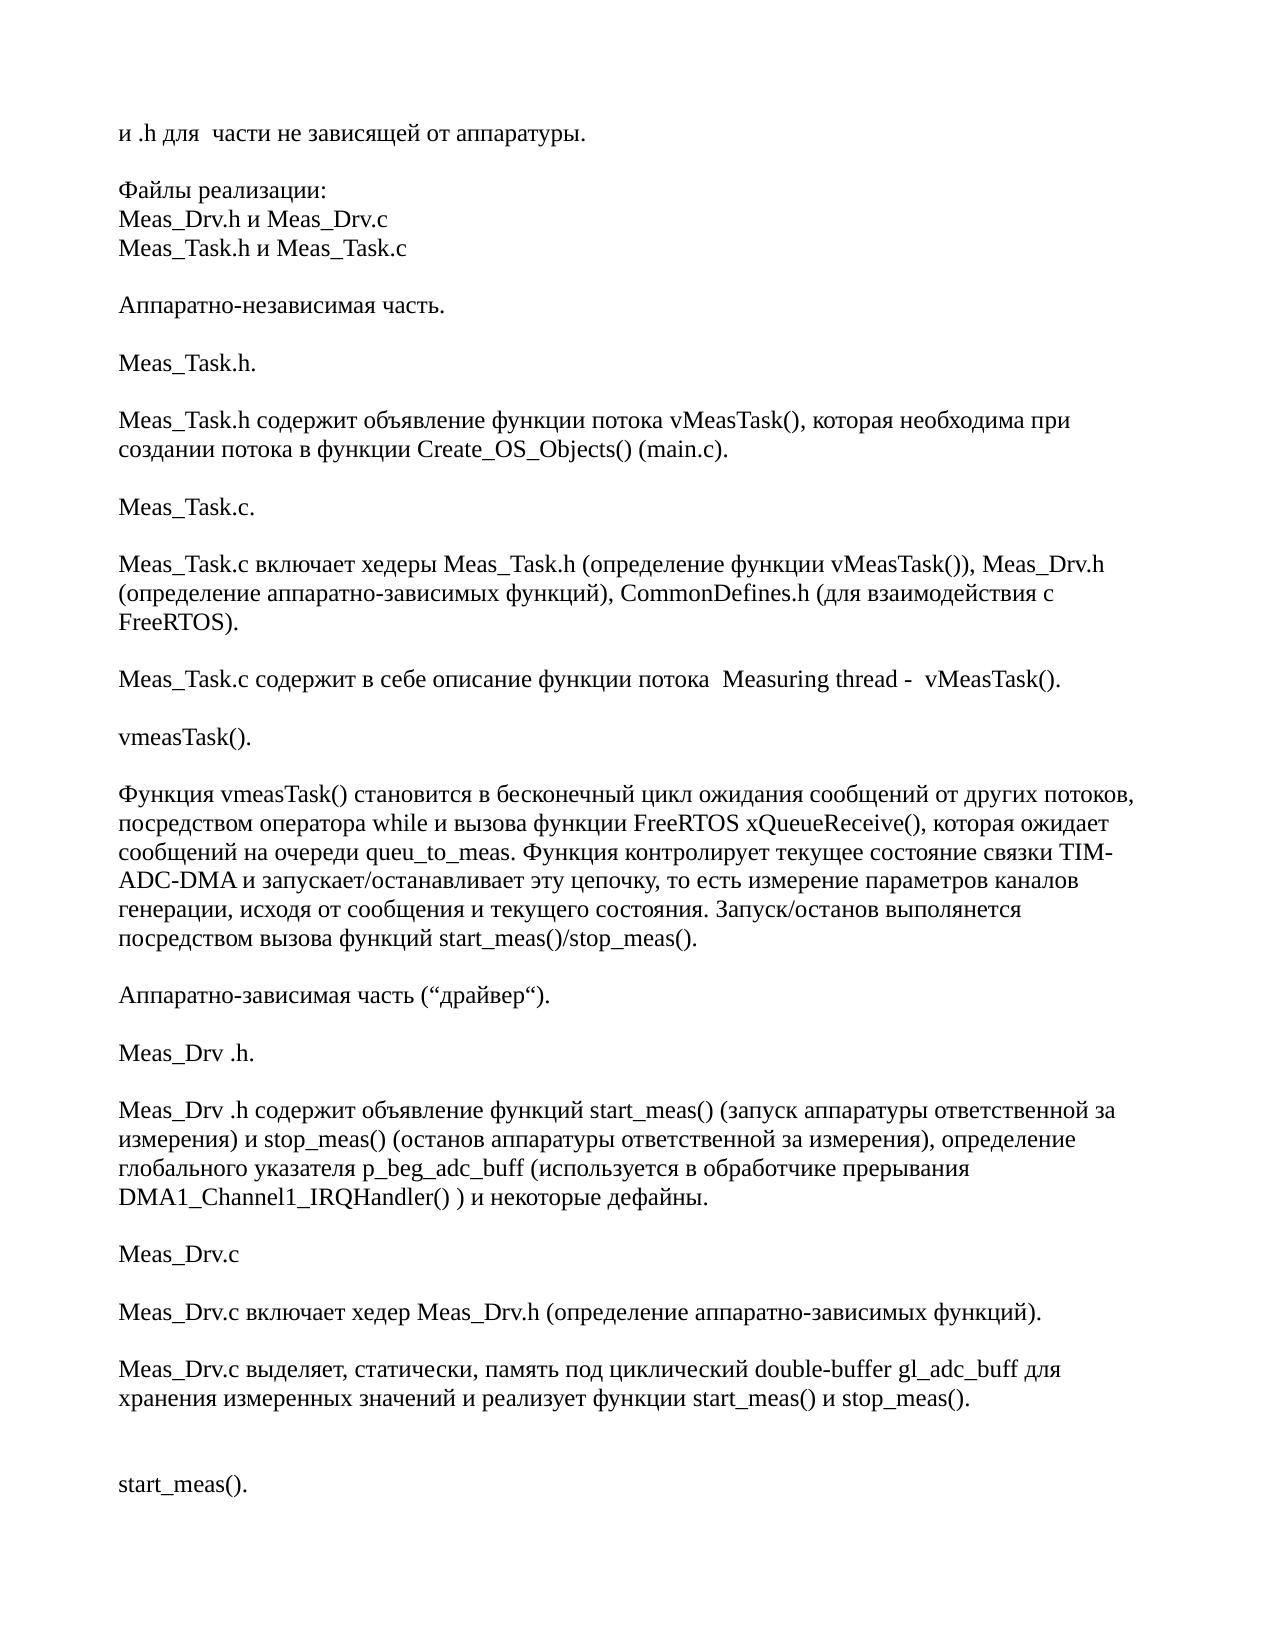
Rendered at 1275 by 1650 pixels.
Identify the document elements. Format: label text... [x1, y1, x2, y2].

text Meas_Task.h содержит объявление функции потока vMeasTask(), которая необходима при создании потока в функции Create_OS_Objects() (main.c). [118, 406, 1157, 463]
text Meas_Task.c содержит в себе описание функции потока Measuring thread - vMeasTask(). [118, 664, 1157, 693]
text Аппаратно-независимая часть. [118, 291, 1157, 319]
text Meas_Drv .h. [118, 1038, 1157, 1067]
text Аппаратно-зависимая часть (“драйвер“). [118, 981, 1157, 1009]
text Meas_Task.c. [118, 492, 1157, 521]
text Meas_Drv .h содержит объявление функций start_meas() (запуск аппаратуры ответственной за измерения) и stop_meas() (останов аппаратуры ответственной за измерения), определение глобального указателя p_beg_adc_buff (используется в обработчике прерывания DMA1_Channel1_IRQHandler() ) и некоторые дефайны. [118, 1096, 1157, 1211]
text vmeasTask(). [118, 722, 1157, 751]
text Meas_Drv.h и Meas_Drv.c [118, 204, 1157, 233]
text Meas_Task.c включает хедеры Meas_Task.h (определение функции vMeasTask()), Meas_Drv.h (определение аппаратно-зависимых функций), CommonDefines.h (для взаимодействия с FreeRTOS). [118, 549, 1157, 636]
text Файлы реализации: [118, 176, 1157, 204]
text Meas_Drv.c выделяет, статически, память под циклический double-buffer gl_adc_buff для хранения измеренных значений и реализует функции start_meas() и stop_meas(). [118, 1354, 1157, 1412]
text Meas_Task.h и Meas_Task.c [118, 233, 1157, 262]
text start_meas(). [118, 1469, 1157, 1498]
text Функция vmeasTask() становится в бесконечный цикл ожидания сообщений от других потоков, посредством оператора while и вызова функции FreeRTOS xQueueReceive(), которая ожидает сообщений на очереди queu_to_meas. Функция контролирует текущее состояние связки TIM-ADC-DMA и запускает/останавливает эту цепочку, то есть измерение параметров каналов генерации, исходя от сообщения и текущего состояния. Запуск/останов выполянется посредством вызова функций start_meas()/stop_meas(). [118, 779, 1157, 952]
text Meas_Drv.c включает хедер Meas_Drv.h (определение аппаратно-зависимых функций). [118, 1297, 1157, 1326]
text Meas_Drv.c [118, 1239, 1157, 1268]
text Meas_Task.h. [118, 348, 1157, 377]
text и .h для части не зависящей от аппаратуры. [118, 118, 1157, 147]
